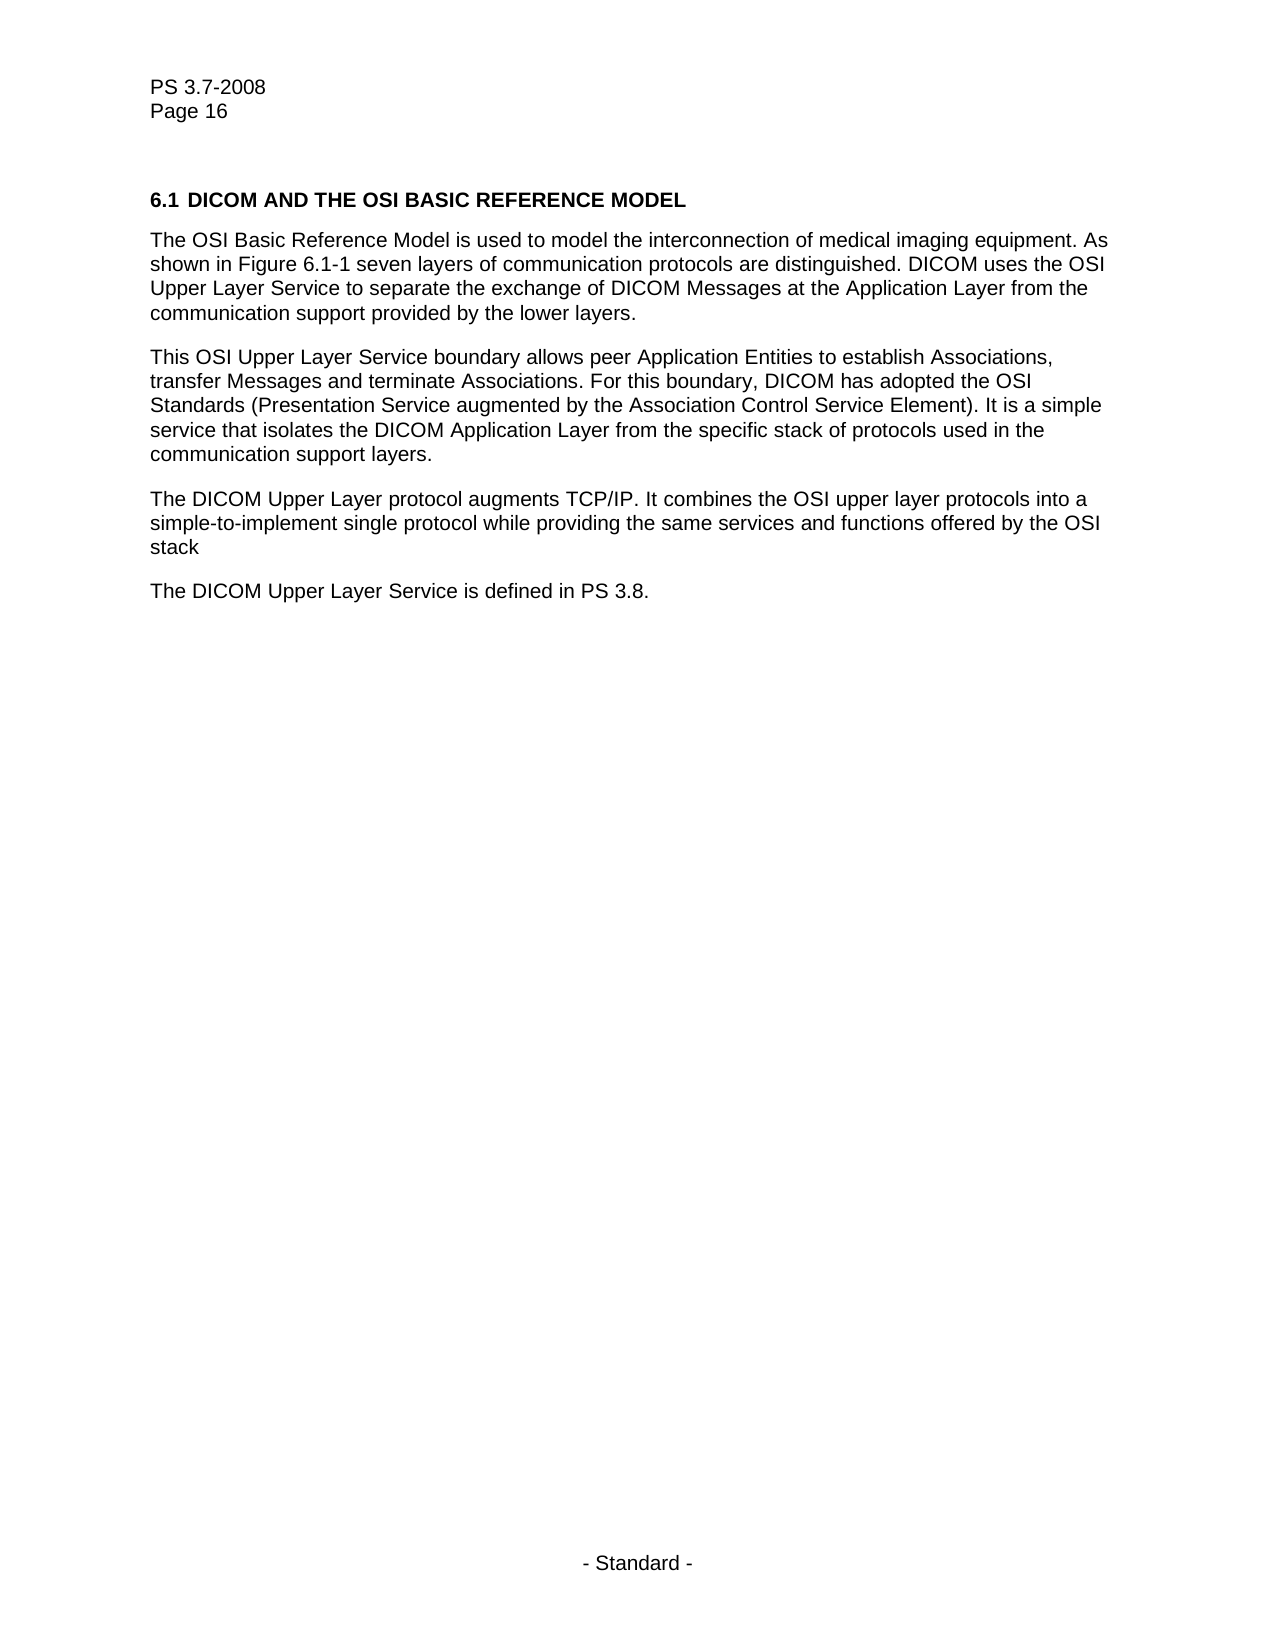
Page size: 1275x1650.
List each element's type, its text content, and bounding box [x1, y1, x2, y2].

text The DICOM Upper Layer Service is defined in PS 3.8. [150, 579, 1125, 603]
subtitle 6.1 DICOM and the OSI basic reference model [150, 187, 1125, 212]
text The DICOM Upper Layer protocol augments TCP/IP. It combines the OSI upper layer protocols into a simple-to-implement single protocol while providing the same services and functions offered by the OSI stack [150, 486, 1125, 559]
text The OSI Basic Reference Model is used to model the interconnection of medical imaging equipment. As shown in Figure 6.1-1 seven layers of communication protocols are distinguished. DICOM uses the OSI Upper Layer Service to separate the exchange of DICOM Messages at the Application Layer from the communication support provided by the lower layers. [150, 228, 1125, 324]
text This OSI Upper Layer Service boundary allows peer Application Entities to establish Associations, transfer Messages and terminate Associations. For this boundary, DICOM has adopted the OSI Standards (Presentation Service augmented by the Association Control Service Element). It is a simple service that isolates the DICOM Application Layer from the specific stack of protocols used in the communication support layers. [150, 345, 1125, 466]
